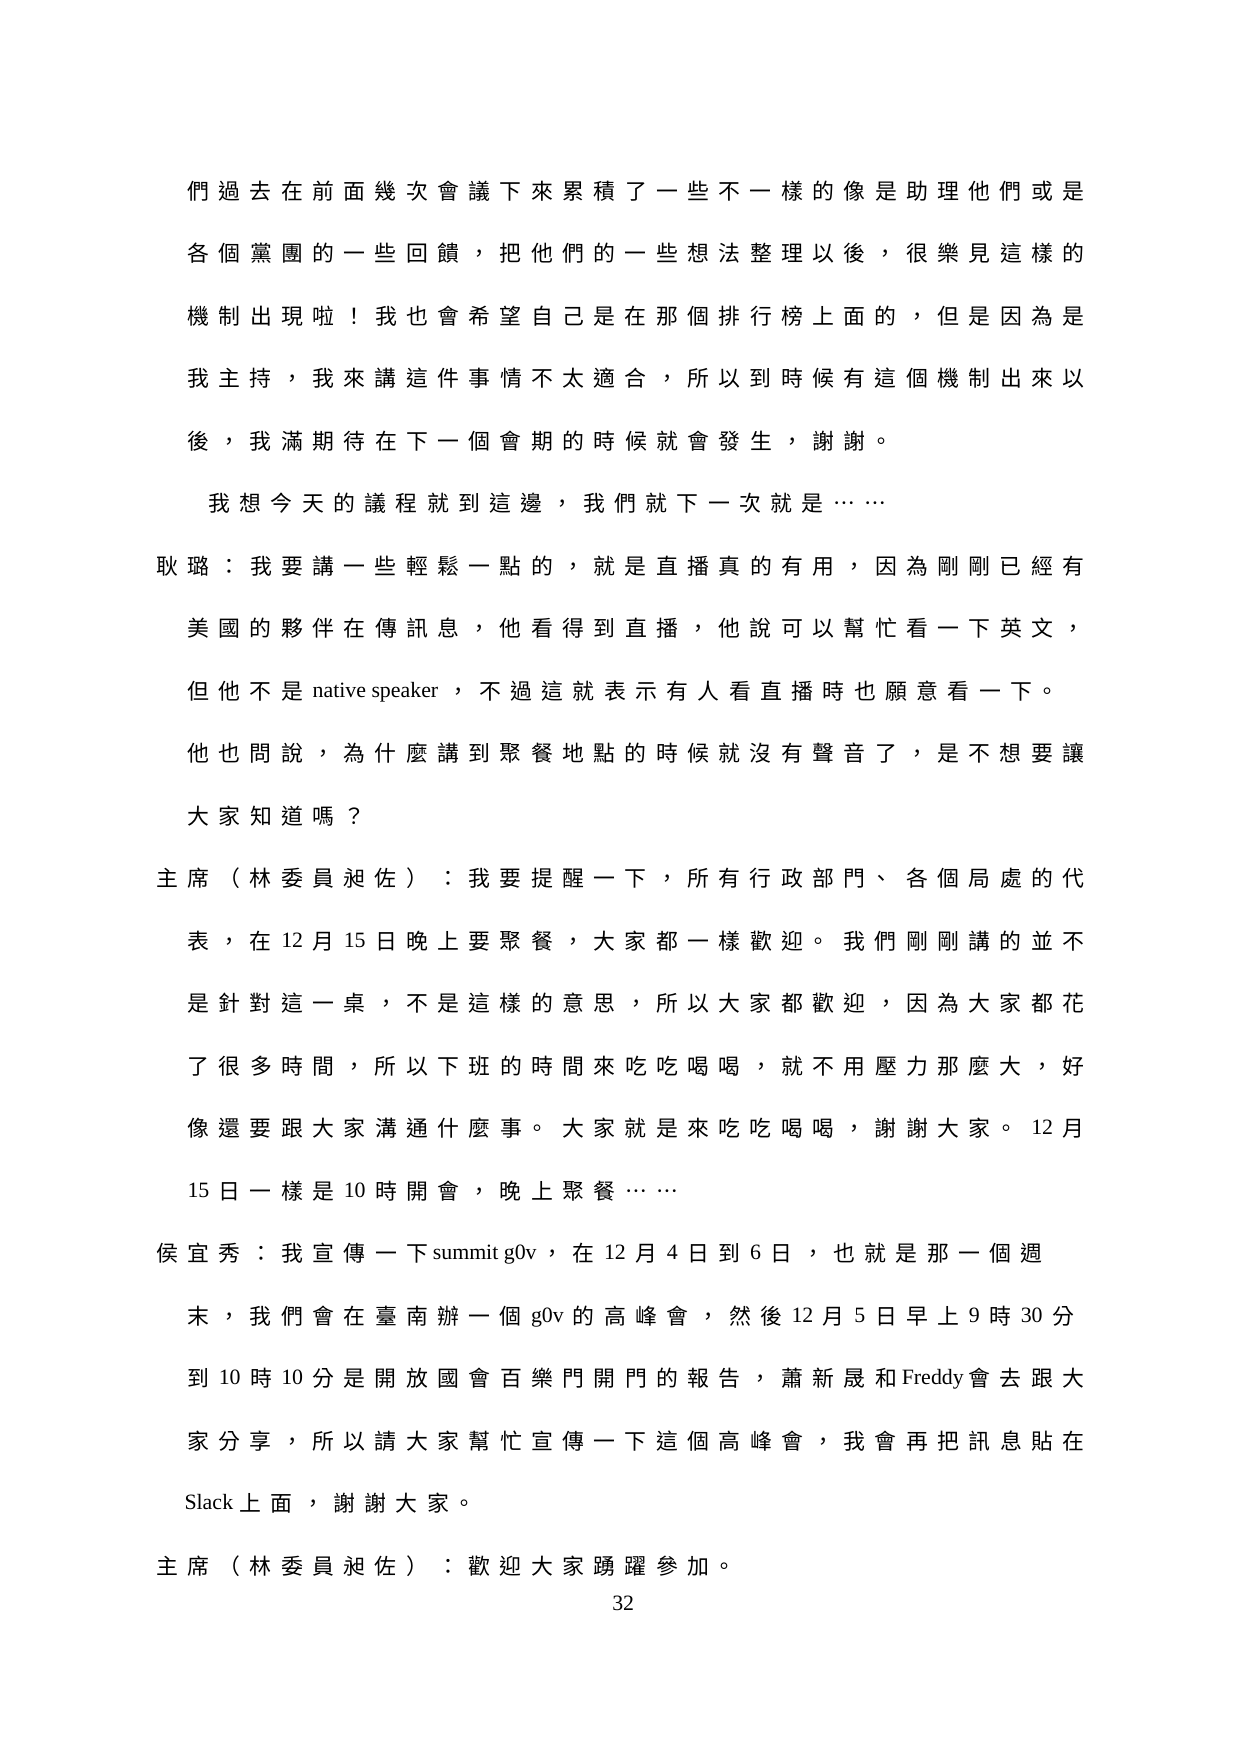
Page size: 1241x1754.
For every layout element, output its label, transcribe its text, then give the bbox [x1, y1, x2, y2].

text 侯宜秀：我宣傳一下summit g0v，在12月4日到6日，也就是那一個週末，我們會在臺南辦一個g0v的高峰會，然後12月5日早上9時30分到10時10分是開放國會百樂門開門的報告，蕭新晟和Freddy會去跟大家分享，所以請大家幫忙宣傳一下這個高峰會，我會再把訊息貼在Slack上面，謝謝大家。 [151, 1221, 1089, 1533]
text 主席（林委員昶佐）：我要提醒一下，所有行政部門、各個局處的代表，在12月15日晚上要聚餐，大家都一樣歡迎。我們剛剛講的並不是針對這一桌，不是這樣的意思，所以大家都歡迎，因為大家都花了很多時間，所以下班的時間來吃吃喝喝，就不用壓力那麼大，好像還要跟大家溝通什麼事。大家就是來吃吃喝喝，謝謝大家。12月15日一樣是10時開會，晚上聚餐…… [151, 846, 1089, 1221]
text 主席（林委員昶佐）：歡迎大家踴躍參加。 [151, 1533, 1089, 1584]
text 們過去在前面幾次會議下來累積了一些不一樣的像是助理他們或是各個黨團的一些回饋，把他們的一些想法整理以後，很樂見這樣的機制出現啦！我也會希望自己是在那個排行榜上面的，但是因為是我主持，我來講這件事情不太適合，所以到時候有這個機制出來以後，我滿期待在下一個會期的時候就會發生，謝謝。 [151, 158, 1089, 471]
text 我想今天的議程就到這邊，我們就下一次就是…… [173, 471, 1089, 533]
text 耿璐：我要講一些輕鬆一點的，就是直播真的有用，因為剛剛已經有美國的夥伴在傳訊息，他看得到直播，他說可以幫忙看一下英文，但他不是native speaker，不過這就表示有人看直播時也願意看一下。他也問說，為什麼講到聚餐地點的時候就沒有聲音了，是不想要讓大家知道嗎？ [151, 533, 1089, 846]
